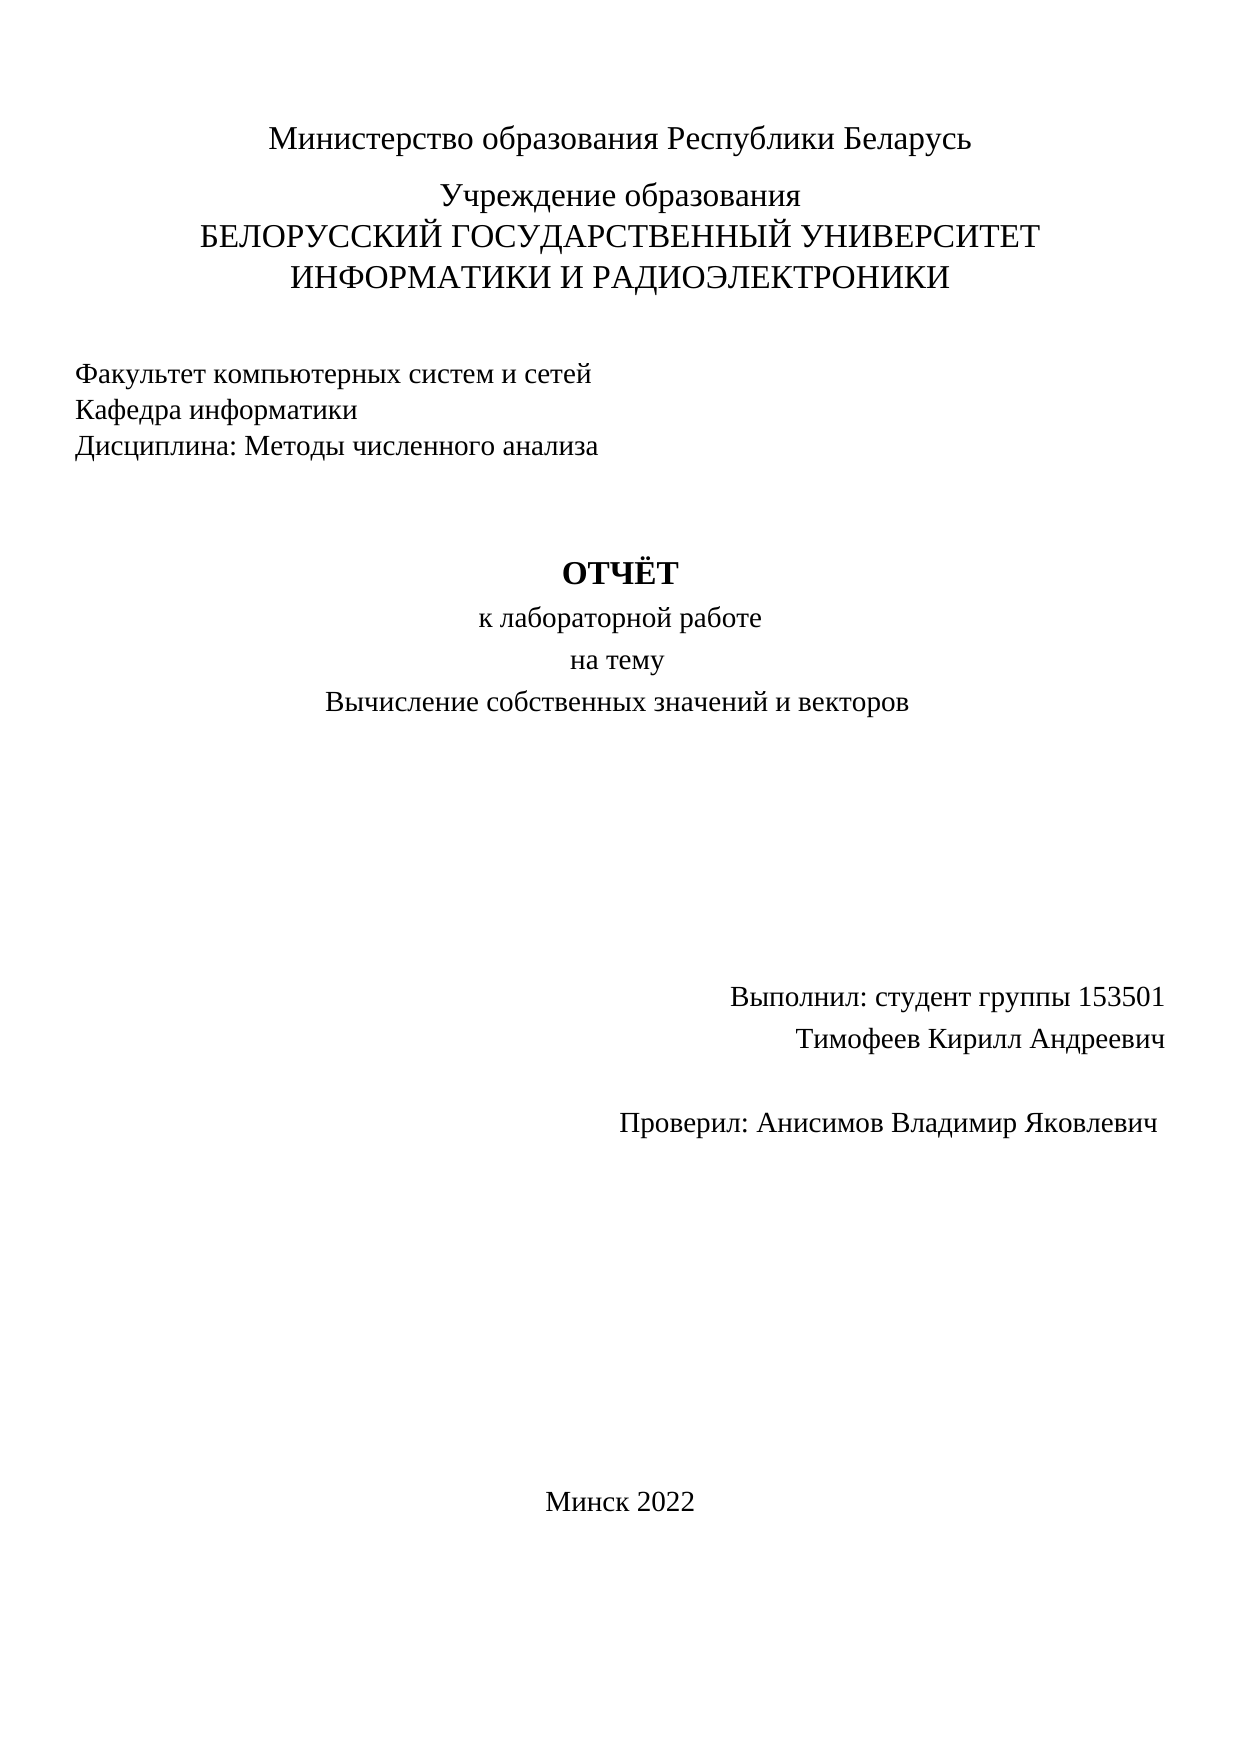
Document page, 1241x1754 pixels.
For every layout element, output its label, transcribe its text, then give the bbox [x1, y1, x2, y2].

text Кафедра информатики [75, 392, 1165, 425]
text Вычисление собственных значений и векторов [75, 684, 1042, 718]
text Министерство образования Республики Беларусь [75, 118, 1165, 156]
text к лабораторной работе [75, 600, 1165, 634]
text Дисциплина: Методы численного анализа [75, 428, 1165, 461]
text на тему [75, 642, 1042, 676]
text Проверил: Анисимов Владимир Яковлевич [149, 1105, 1165, 1139]
text Учреждение образования [75, 176, 1165, 214]
text ИНФОРМАТИКИ И РАДИОЭЛЕКТРОНИКИ [75, 257, 1165, 296]
text Минск 2022 [75, 1484, 1165, 1517]
text Выполнил: студент группы 153501 [75, 979, 1165, 1013]
text ОТЧЁТ [75, 553, 1165, 591]
text Тимофеев Кирилл Андреевич [75, 1021, 1165, 1055]
text Факультет компьютерных систем и сетей [75, 356, 1165, 389]
text БЕЛОРУССКИЙ ГОСУДАРСТВЕННЫЙ УНИВЕРСИТЕТ [75, 217, 1165, 255]
